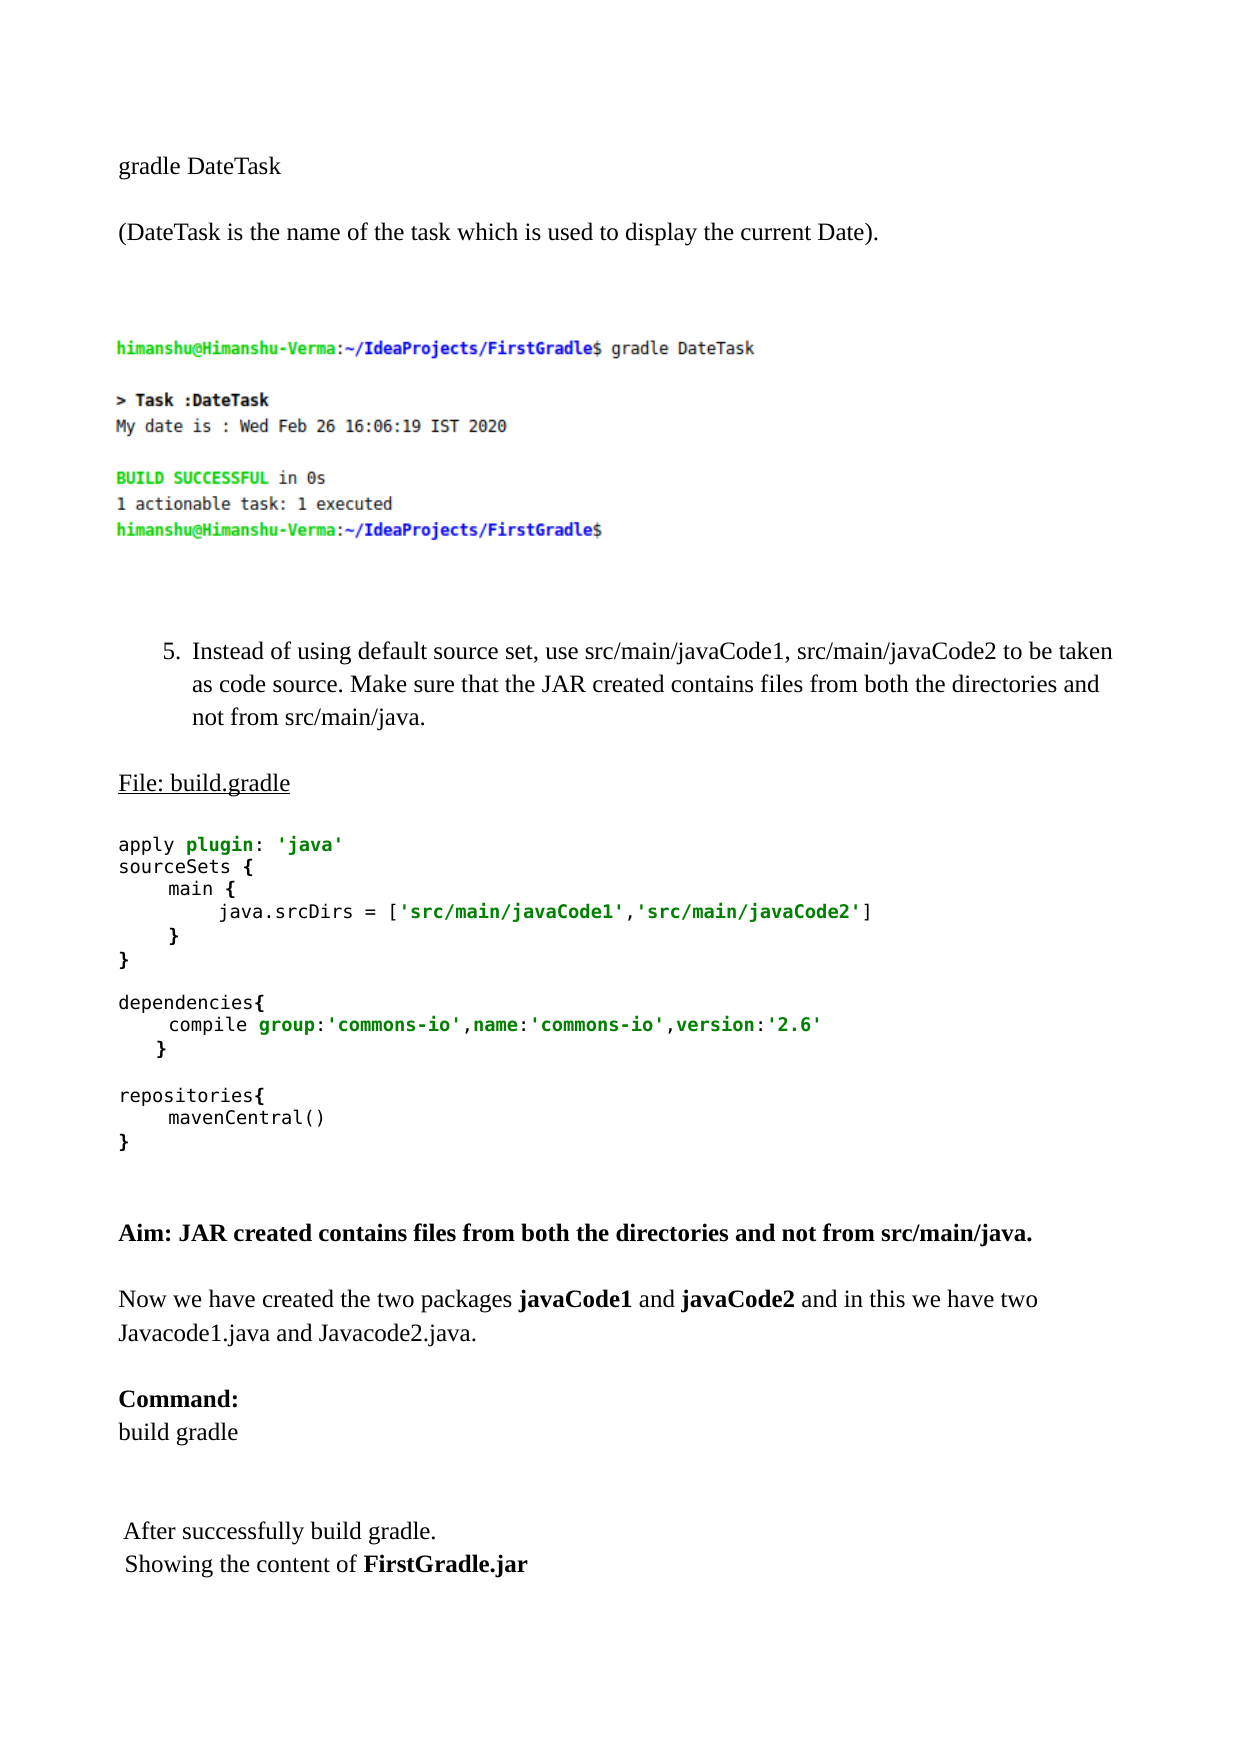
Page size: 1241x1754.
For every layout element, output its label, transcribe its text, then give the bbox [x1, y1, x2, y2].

text sourceSets { [118, 856, 1122, 878]
text } [118, 1038, 1122, 1061]
text After successfully build gradle. [118, 1516, 1122, 1544]
text Command: [118, 1384, 1122, 1412]
text java.srcDirs = ['src/main/javaCode1','src/main/javaCode2'] [118, 901, 1122, 925]
text repositories{ [118, 1085, 1122, 1107]
picture [111, 338, 1115, 566]
text Now we have created the two packages javaCode1 and javaCode2 and in this we have two Javacode1.java and Javacode2.java. [118, 1284, 1122, 1346]
list Instead of using default source set, use src/main/javaCode1, src/main/javaCode2 to be taken as code source. Make sure that the JAR created contains files from both the directories and not from src/main/java. [162, 636, 1122, 731]
text File: build.gradle [118, 768, 1122, 797]
text } [118, 948, 1122, 970]
text Aim: JAR created contains files from both the directories and not from src/main/java. [118, 1218, 1122, 1247]
text (DateTask is the name of the task which is used to display the current Date). [118, 217, 1122, 246]
text Showing the content of FirstGradle.jar [118, 1549, 1122, 1577]
text } [118, 1131, 1122, 1152]
text apply plugin: 'java' [118, 834, 1122, 856]
text gradle DateTask [118, 151, 1122, 180]
text dependencies{ [118, 992, 1122, 1014]
text } [118, 925, 1122, 948]
text main { [118, 878, 1122, 901]
text build gradle [118, 1417, 1122, 1445]
text compile group:'commons-io',name:'commons-io',version:'2.6' [118, 1014, 1122, 1038]
text mavenCentral() [118, 1107, 1122, 1131]
